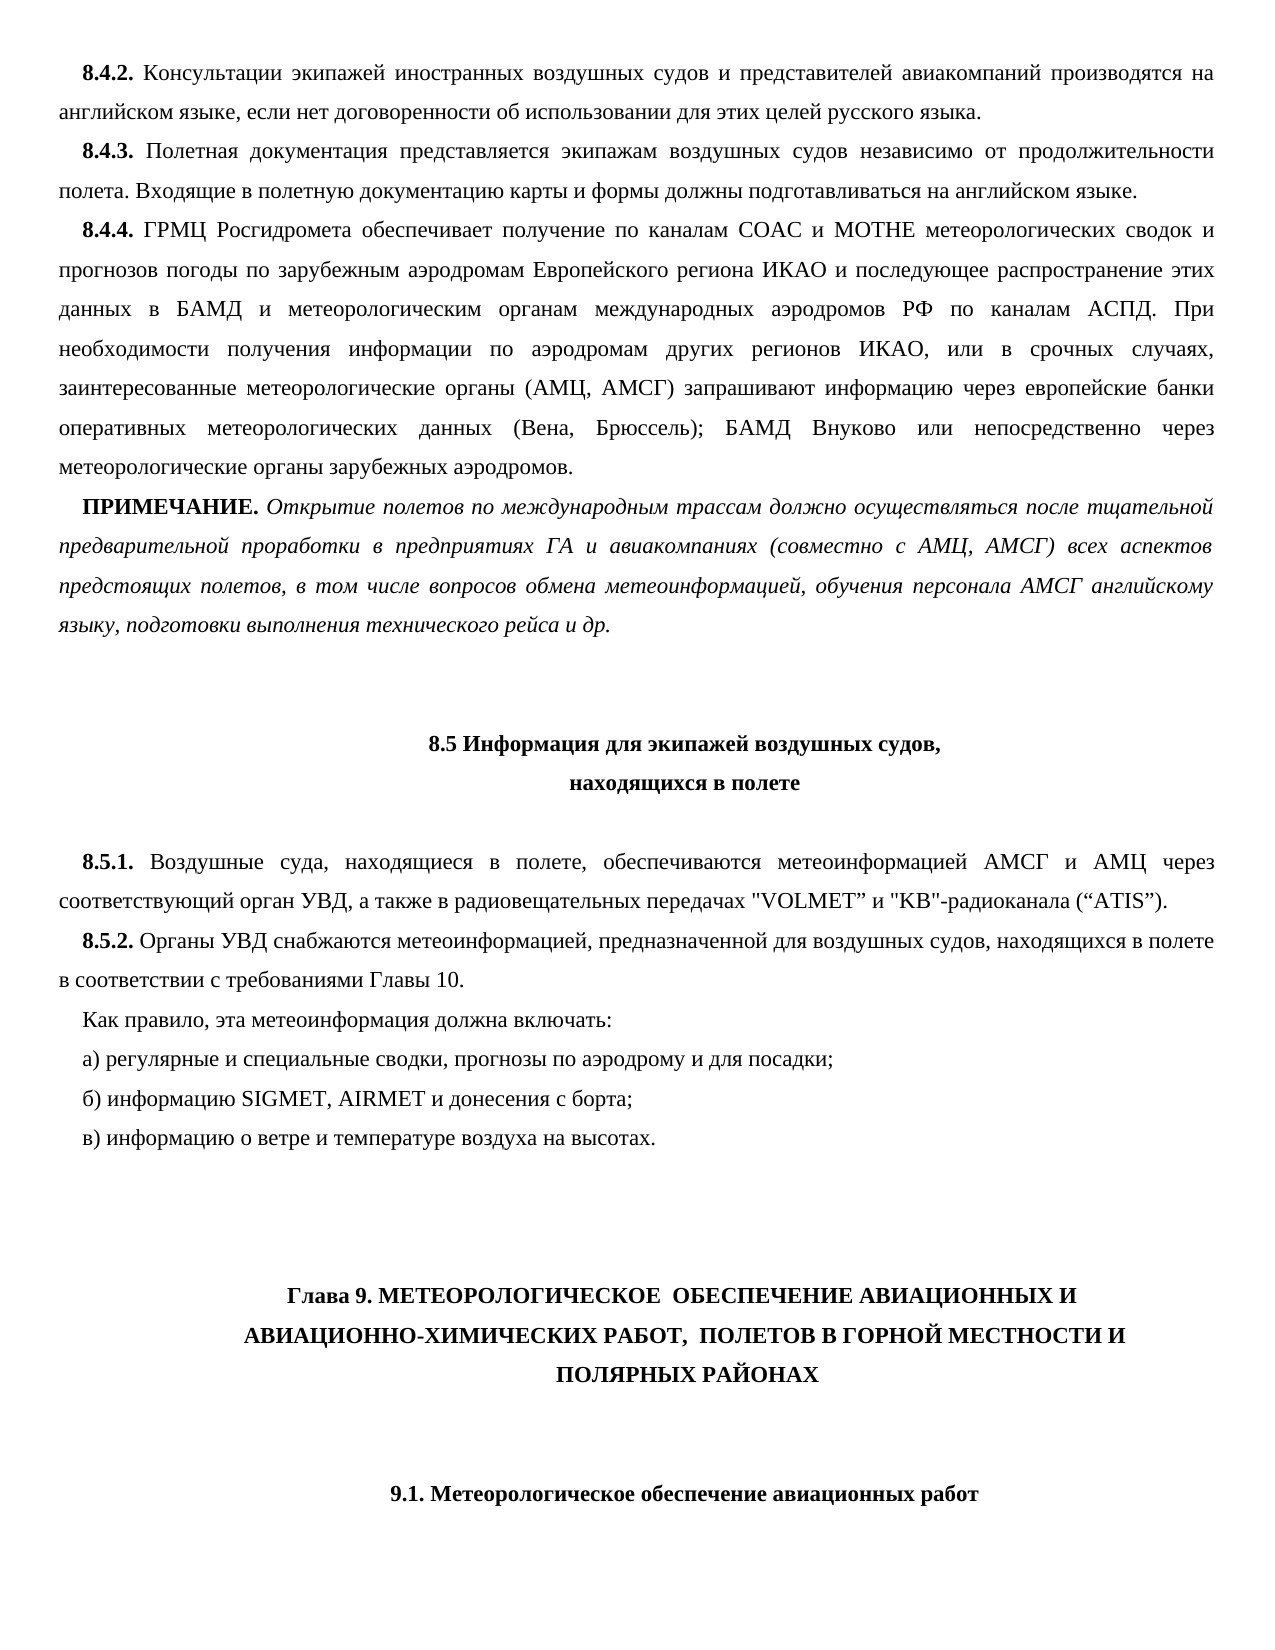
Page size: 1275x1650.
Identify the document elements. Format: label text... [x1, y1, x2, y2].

text 8.4.2. Консультации экипажей иностранных воздушных судов и представителей авиакомпаний производятся на английском языке, если нет договоренности об использовании для этих целей русского языка. [58, 58, 1216, 124]
text 8.5.2. Органы УВД снабжаются метеоинформацией, предназначенной для воздушных судов, находящихся в полете в соответствии с требованиями Главы 10. [58, 927, 1216, 993]
text Как правило, эта метеоинформация должна включать: [58, 1006, 1216, 1032]
text АВИАЦИОННО-ХИМИЧЕСКИХ РАБОТ, ПОЛЕТОВ В ГОРНОЙ МЕСТНОСТИ И [58, 1322, 1216, 1348]
text б) информацию SIGMET, AIRMET и донесения с борта; [58, 1085, 1216, 1111]
text ПРИМЕЧАНИЕ. Открытие полетов по международным трассам должно осуществляться после тщательной предварительной проработки в предприятиях ГА и авиакомпаниях (совместно с АМЦ, АМСГ) всех аспектов предстоящих полетов, в том числе вопросов обмена метеоинформацией, обучения персонала АМСГ английскому языку, подготовки выполнения технического рейса и др. [58, 493, 1216, 638]
text в) информацию о ветре и температуре воздуха на высотах. [58, 1124, 1216, 1151]
text 8.5.1. Воздушные суда, находящиеся в полете, обеспечиваются метеоинформацией АМСГ и АМЦ через соответствующий орган УВД, а также в радиовещательных передачах "VOLMET” и "KB"-радиоканала (“ATIS”). [58, 848, 1216, 914]
text 8.4.4. ГРМЦ Росгидромета обеспечивает получение по каналам СОАС и МОТНЕ метеорологических сводок и прогнозов погоды по зарубежным аэродромам Европейского региона ИКАО и последующее распространение этих данных в БАМД и метеорологическим органам международных аэродромов РФ по каналам АСПД. При необходимости получения информации по аэродромам других регионов ИКАО, или в срочных случаях, заинтересованные метеорологические органы (АМЦ, АМСГ) запрашивают информацию через европейские банки оперативных метеорологических данных (Вена, Брюссель); БАМД Внуково или непосредственно через метеорологические органы зарубежных аэродромов. [58, 216, 1216, 480]
text 8.5 Информация для экипажей воздушных судов, [58, 730, 1216, 756]
text находящихся в полете [58, 769, 1216, 796]
text 8.4.3. Полетная документация представляется экипажам воздушных судов независимо от продолжительности полета. Входящие в полетную документацию карты и формы должны подготавливаться на английском языке. [58, 137, 1216, 203]
text ПОЛЯРНЫХ РАЙОНАХ [58, 1361, 1216, 1388]
text а) регулярные и специальные сводки, прогнозы по аэродрому и для посадки; [58, 1046, 1216, 1072]
text 9.1. Метеорологическое обеспечение авиационных работ [58, 1480, 1216, 1506]
text Глава 9. МЕТЕОРОЛОГИЧЕСКОЕ ОБЕСПЕЧЕНИЕ АВИАЦИОННЫХ И [58, 1282, 1216, 1309]
